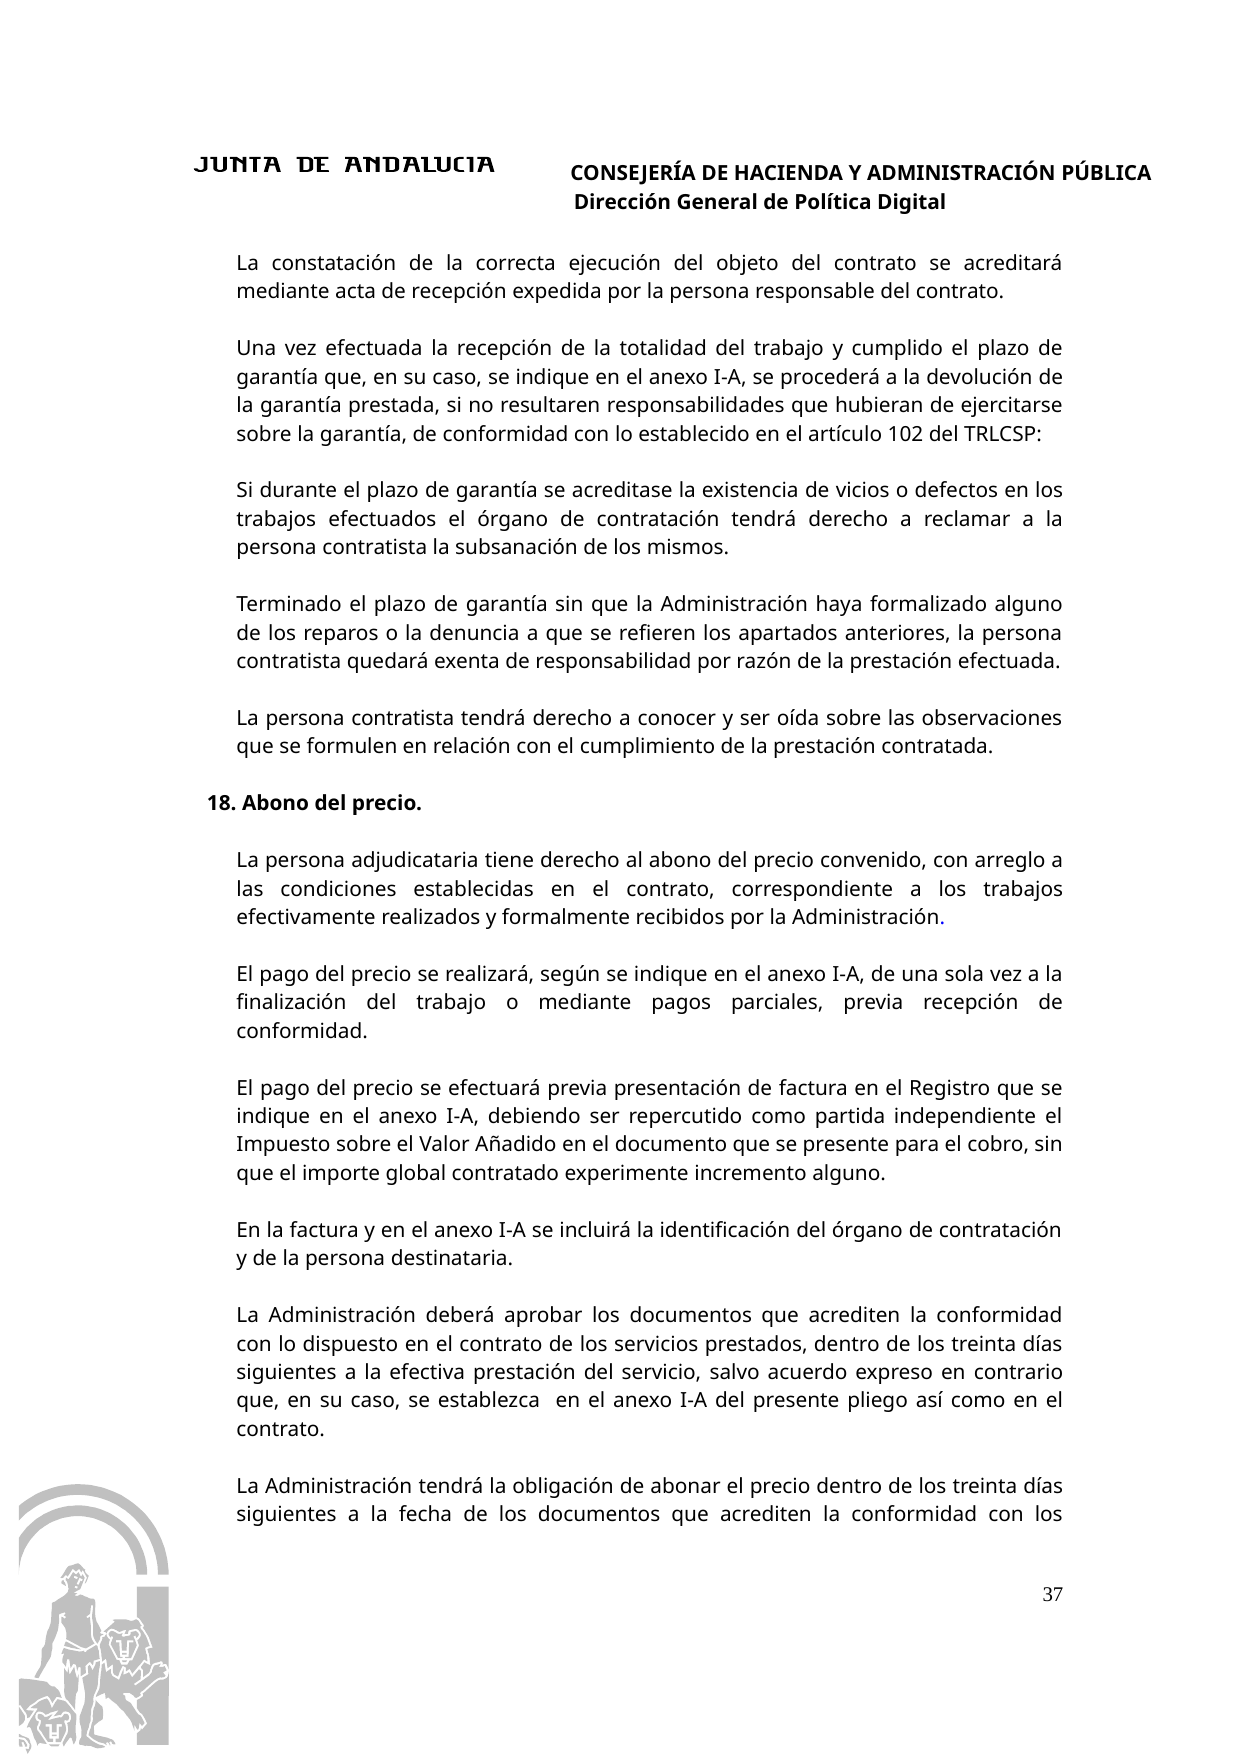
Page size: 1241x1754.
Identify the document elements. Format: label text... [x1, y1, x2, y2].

text La Administración tendrá la obligación de abonar el precio dentro de los treinta días siguientes a la fecha de los documentos que acrediten la conformidad con los [236, 1471, 1063, 1528]
text Una vez efectuada la recepción de la totalidad del trabajo y cumplido el plazo de garantía que, en su caso, se indique en el anexo I-A, se procederá a la devolución de la garantía prestada, si no resultaren responsabilidades que hubieran de ejercitarse sobre la garantía, de conformidad con lo establecido en el artículo 102 del TRLCSP: [236, 333, 1063, 447]
text Si durante el plazo de garantía se acreditase la existencia de vicios o defectos en los trabajos efectuados el órgano de contratación tendrá derecho a reclamar a la persona contratista la subsanación de los mismos. [236, 476, 1063, 561]
text La persona contratista tendrá derecho a conocer y ser oída sobre las observaciones que se formulen en relación con el cumplimiento de la prestación contratada. [236, 703, 1063, 760]
text 18. Abono del precio. [207, 788, 1063, 817]
text El pago del precio se realizará, según se indique en el anexo I-A, de una sola vez a la finalización del trabajo o mediante pagos parciales, previa recepción de conformidad. [236, 959, 1063, 1044]
text En la factura y en el anexo I-A se incluirá la identificación del órgano de contratación y de la persona destinataria. [236, 1215, 1063, 1272]
text La Administración deberá aprobar los documentos que acrediten la conformidad con lo dispuesto en el contrato de los servicios prestados, dentro de los treinta días siguientes a la efectiva prestación del servicio, salvo acuerdo expreso en contrario que, en su caso, se establezca en el anexo I-A del presente pliego así como en el contrato. [236, 1300, 1063, 1442]
text Terminado el plazo de garantía sin que la Administración haya formalizado alguno de los reparos o la denuncia a que se refieren los apartados anteriores, la persona contratista quedará exenta de responsabilidad por razón de la prestación efectuada. [236, 589, 1063, 674]
text El pago del precio se efectuará previa presentación de factura en el Registro que se indique en el anexo I-A, debiendo ser repercutido como partida independiente el Impuesto sobre el Valor Añadido en el documento que se presente para el cobro, sin que el importe global contratado experimente incremento alguno. [236, 1073, 1063, 1186]
text La constatación de la correcta ejecución del objeto del contrato se acreditará mediante acta de recepción expedida por la persona responsable del contrato. [236, 248, 1063, 305]
text La persona adjudicataria tiene derecho al abono del precio convenido, con arreglo a las condiciones establecidas en el contrato, correspondiente a los trabajos efectivamente realizados y formalmente recibidos por la Administración. [236, 845, 1063, 931]
